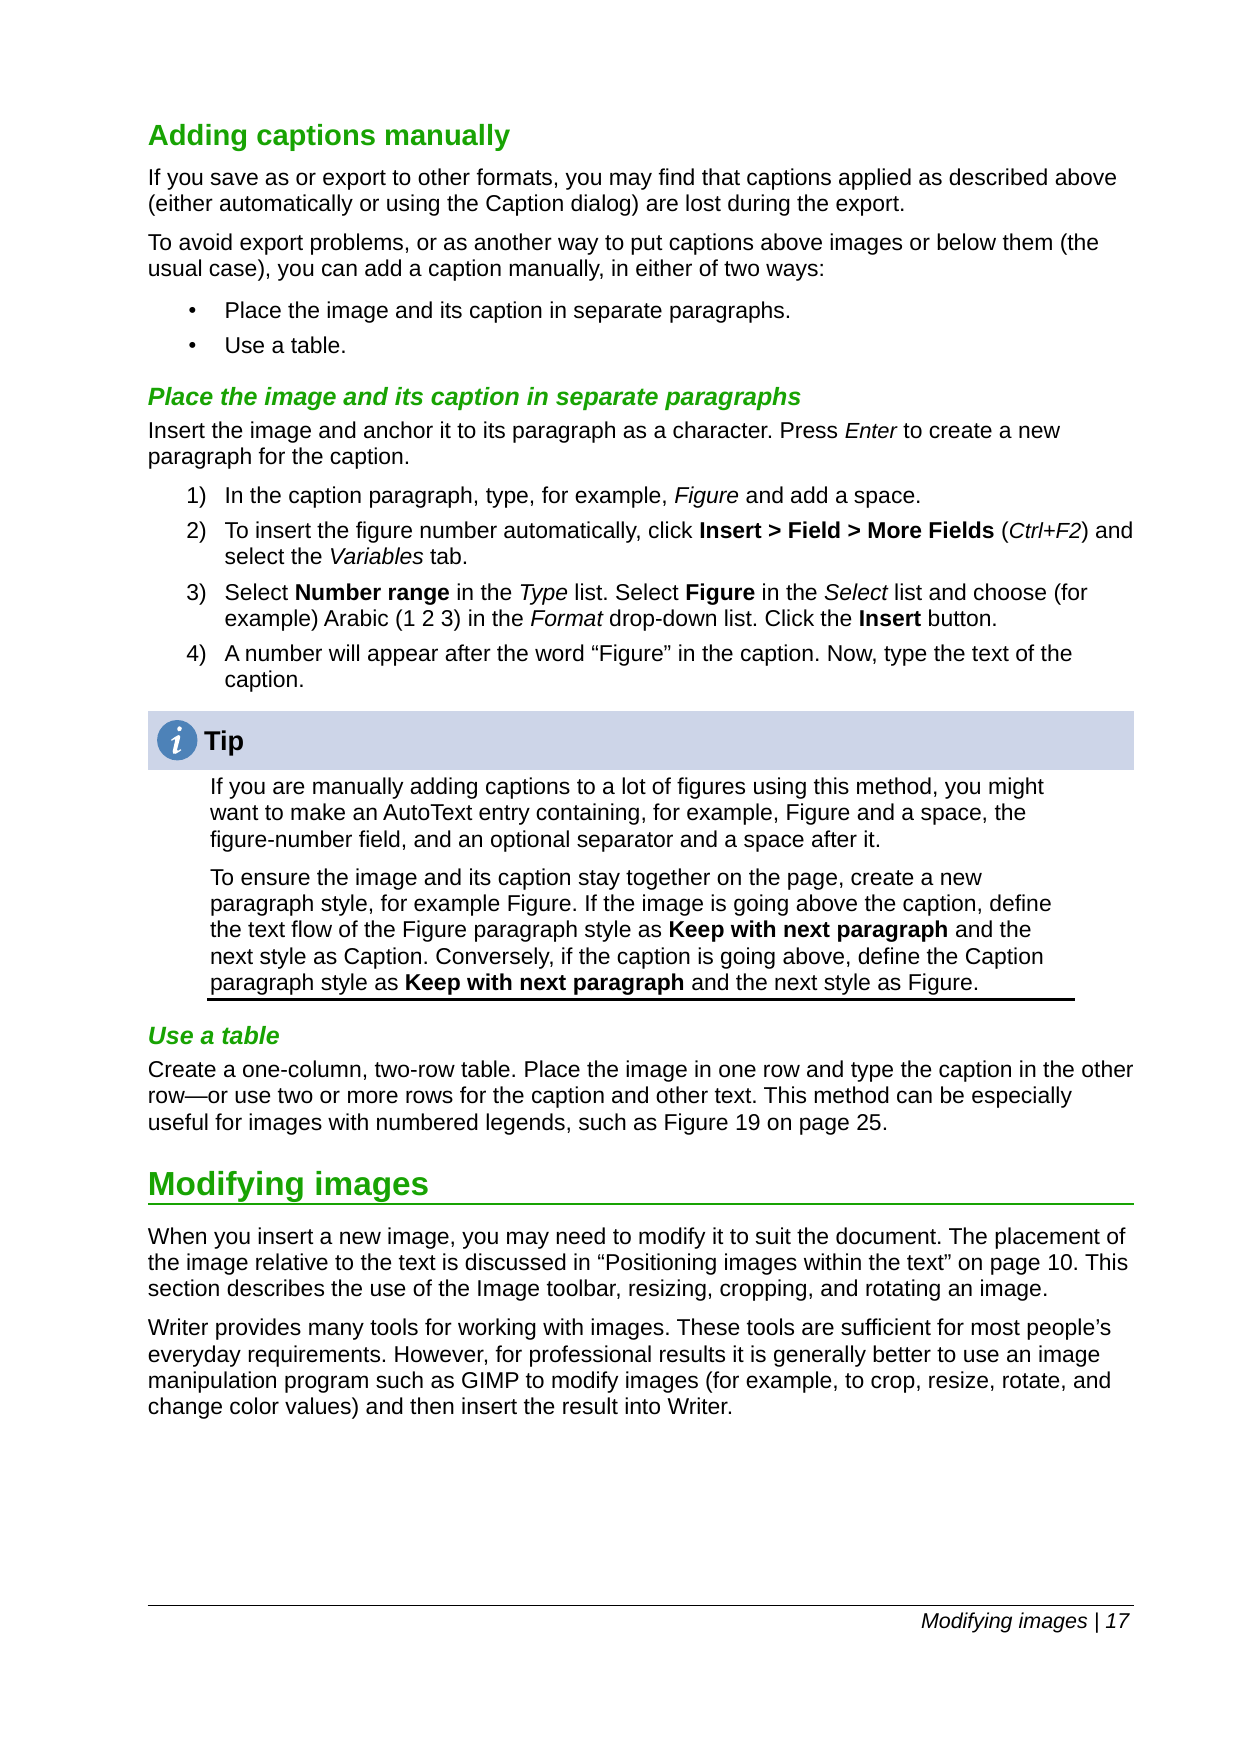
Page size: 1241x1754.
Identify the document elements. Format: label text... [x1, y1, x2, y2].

subtitle Tip [148, 711, 1134, 770]
text If you save as or export to other formats, you may find that captions applied as described above (either automatically or using the Caption dialog) are lost during the export. [148, 163, 1134, 216]
text Writer provides many tools for working with images. These tools are sufficient for most people’s everyday requirements. However, for professional results it is generally better to use an image manipulation program such as GIMP to modify images (for example, to crop, resize, rotate, and change color values) and then insert the result into Writer. [148, 1314, 1134, 1419]
list Use a table. [185, 329, 1134, 361]
list To insert the figure number automatically, click Insert > Field > More Fields (Ctrl+F2) and select the Variables tab. [207, 517, 1134, 570]
list Insert the image and anchor it to its paragraph as a character. Press Enter to create a new paragraph for the caption. [148, 417, 1134, 469]
list A number will appear after the word “Figure” in the caption. Now, type the text of the caption. [207, 640, 1134, 693]
list To avoid export problems, or as another way to put captions above images or below them (the usual case), you can add a caption manually, in either of two ways: [148, 229, 1134, 281]
text Create a one-column, two-row table. Place the image in one row and type the caption in the other row—or use two or more rows for the caption and other text. This method can be especially useful for images with numbered legends, such as Figure 19 on page 25. [148, 1056, 1134, 1135]
text To ensure the image and its caption stay together on the page, create a new paragraph style, for example Figure. If the image is going above the caption, define the text flow of the Figure paragraph style as Keep with next paragraph and the next style as Caption. Conversely, if the caption is going above, define the Caption paragraph style as Keep with next paragraph and the next style as Figure. [207, 861, 1075, 998]
list In the caption paragraph, type, for example, Figure and add a space. [207, 482, 1134, 508]
text When you insert a new image, you may need to modify it to suit the document. The placement of the image relative to the text is discussed in “Positioning images within the text” on page 10. This section describes the use of the Image toolbar, resizing, cropping, and rotating an image. [148, 1223, 1134, 1302]
subtitle Adding captions manually [148, 118, 1134, 152]
subtitle Use a table [148, 1021, 1134, 1050]
subtitle Modifying images [148, 1164, 1134, 1203]
list Place the image and its caption in separate paragraphs. [185, 294, 1134, 323]
subtitle Place the image and its caption in separate paragraphs [148, 382, 1134, 411]
text If you are manually adding captions to a lot of figures using this method, you might want to make an AutoText entry containing, for example, Figure and a space, the figure-number field, and an optional separator and a space after it. [207, 770, 1075, 852]
list Select Number range in the Type list. Select Figure in the Select list and choose (for example) Arabic (1 2 3) in the Format drop-down list. Click the Insert button. [207, 578, 1134, 631]
